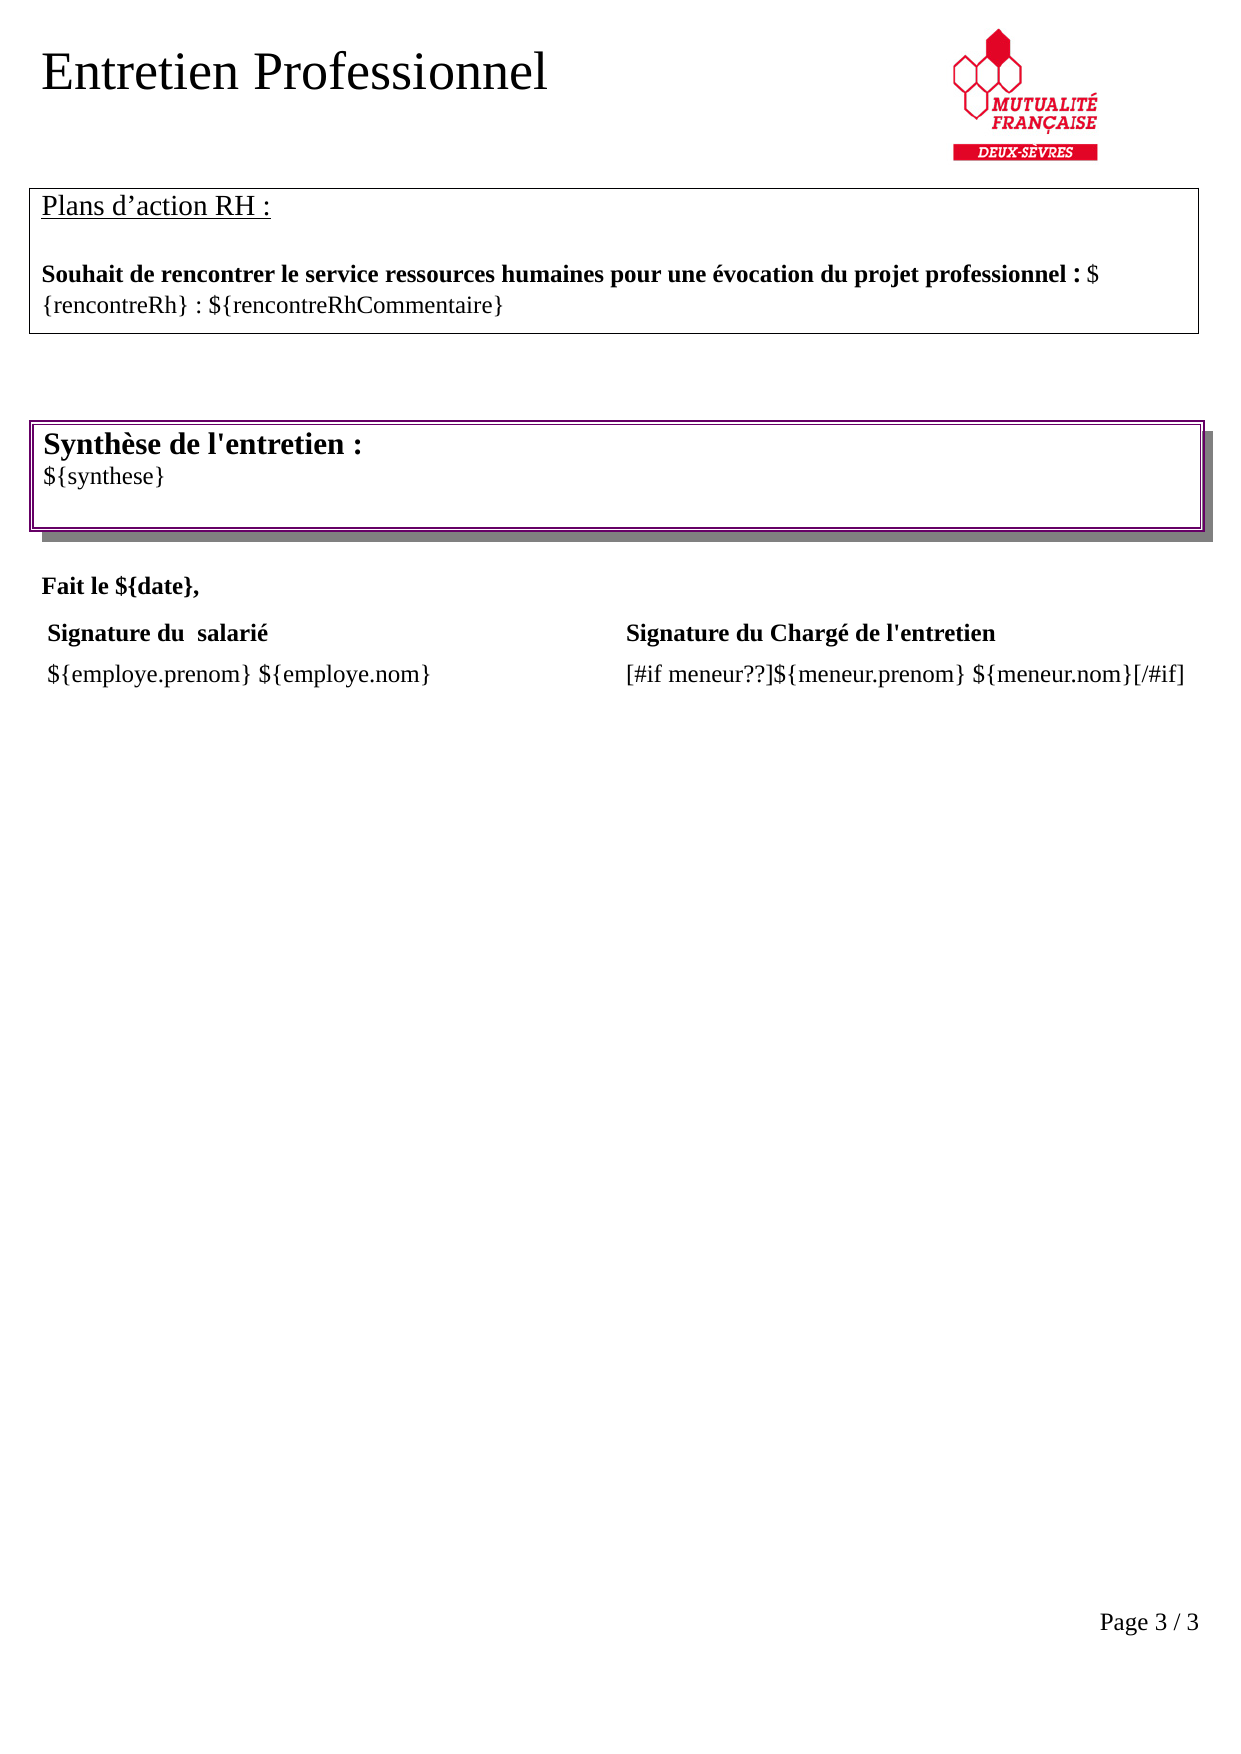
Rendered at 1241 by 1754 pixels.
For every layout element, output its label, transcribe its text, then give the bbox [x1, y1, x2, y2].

table_header Signature du Chargé de l'entretien [#if meneur??]${meneur.prenom} ${meneur.nom}[/#if] [620, 613, 1199, 708]
table_header Synthèse de l'entretien : ${synthese} [34, 425, 1200, 527]
table_header Plans d’action RH : Souhait de rencontrer le service ressources humaines pour une évocation du projet professionnel : ${rencontreRh} : ${rencontreRhCommentaire} [30, 189, 1198, 333]
picture [930, 21, 1121, 165]
table_header Signature du salarié ${employe.prenom} ${employe.nom} [41, 613, 620, 708]
text Fait le ${date}, [41, 571, 1199, 600]
